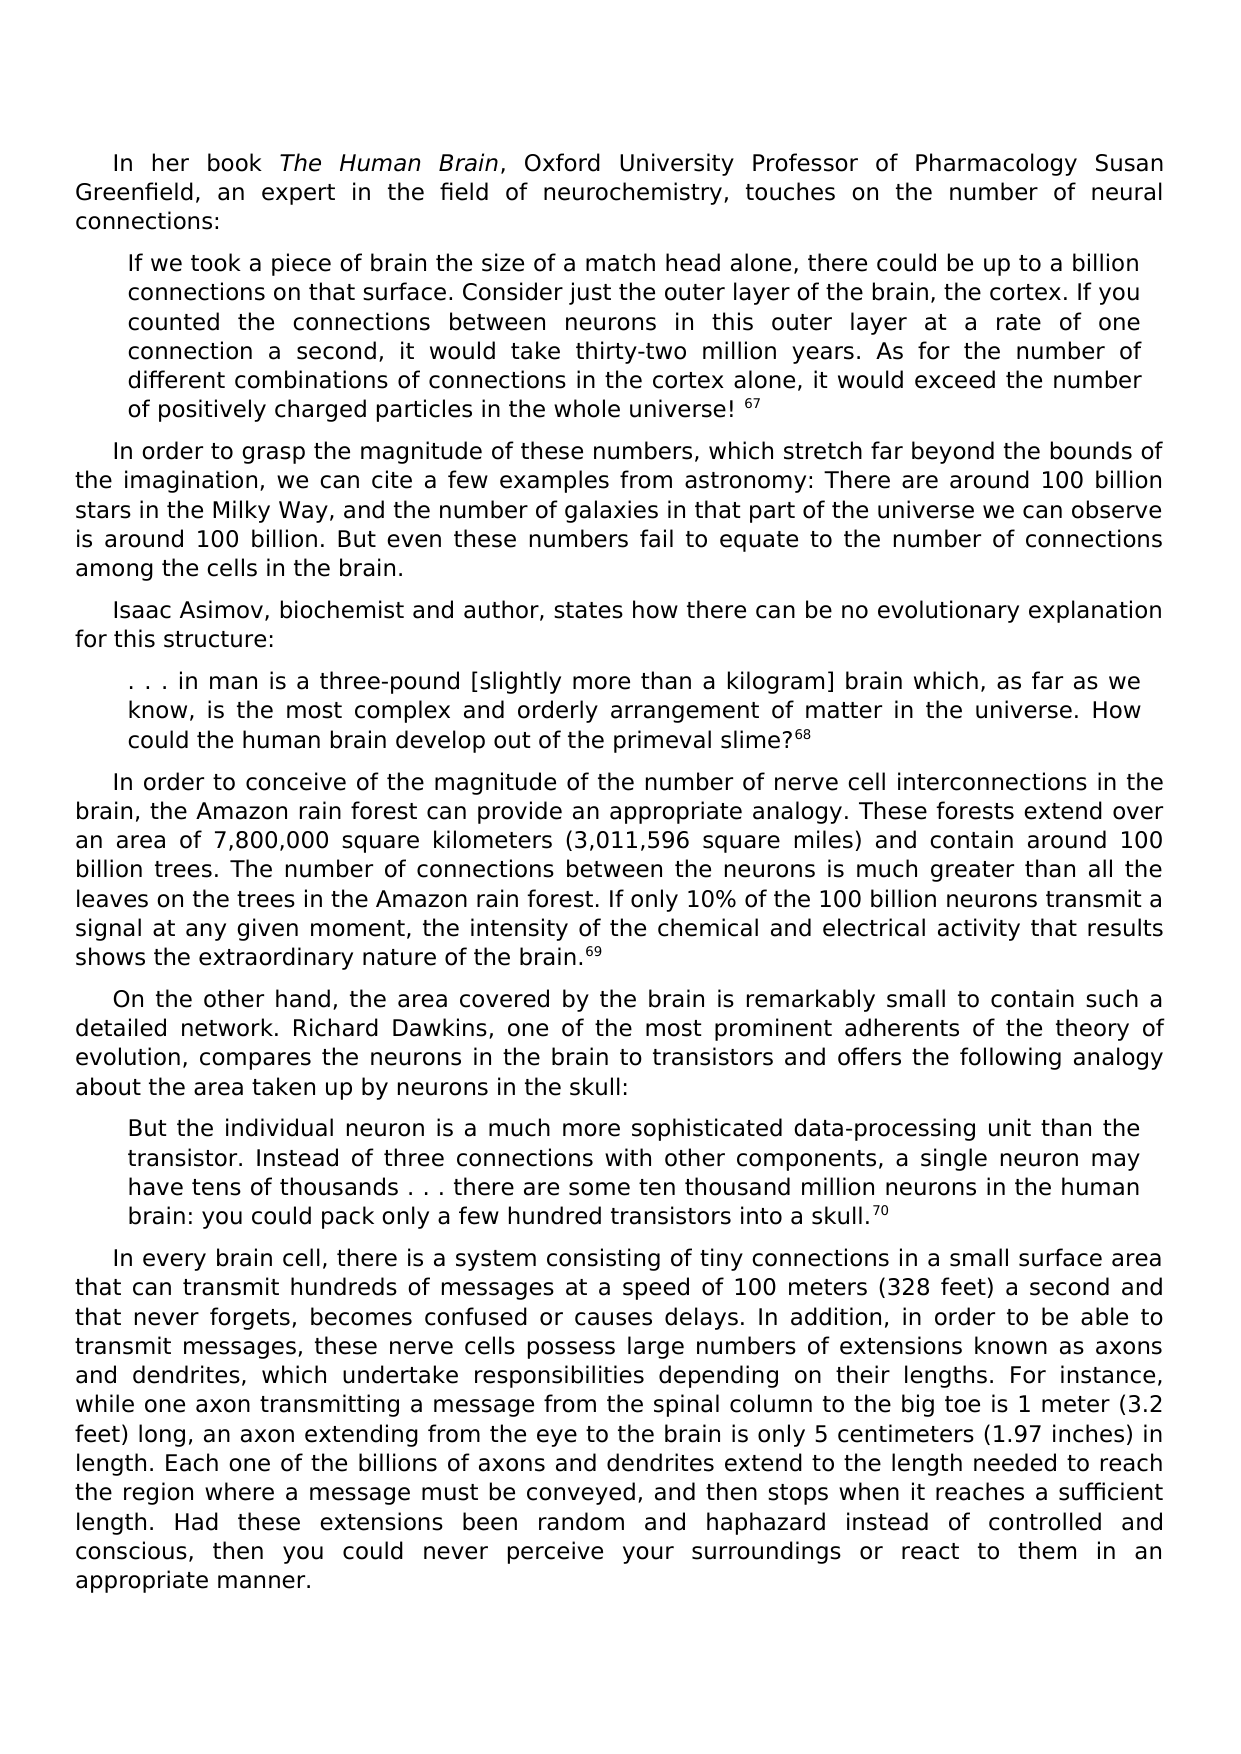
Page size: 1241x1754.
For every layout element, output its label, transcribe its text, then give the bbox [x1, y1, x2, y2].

text If we took a piece of brain the size of a match head alone, there could be up to a billion connections on that surface. Consider just the outer layer of the brain, the cortex. If you counted the connections between neurons in this outer layer at a rate of one connection a second, it would take thirty-two million years. As for the number of different combinations of connections in the cortex alone, it would exceed the number of positively charged particles in the whole universe! 67 [127, 250, 1143, 423]
text On the other hand, the area covered by the brain is remarkably small to contain such a detailed network. Richard Dawkins, one of the most prominent adherents of the theory of evolution, compares the neurons in the brain to transistors and offers the following analogy about the area taken up by neurons in the skull: [75, 986, 1165, 1101]
text Isaac Asimov, biochemist and author, states how there can be no evolutionary explanation for this structure: [75, 597, 1165, 653]
text In order to conceive of the magnitude of the number of nerve cell interconnections in the brain, the Amazon rain forest can provide an appropriate analogy. These forests extend over an area of 7,800,000 square kilometers (3,011,596 square miles) and contain around 100 billion trees. The number of connections between the neurons is much greater than all the leaves on the trees in the Amazon rain forest. If only 10% of the 100 billion neurons transmit a signal at any given moment, the intensity of the chemical and electrical activity that results shows the extraordinary nature of the brain.69 [75, 769, 1165, 971]
text But the individual neuron is a much more sophisticated data-processing unit than the transistor. Instead of three connections with other components, a single neuron may have tens of thousands . . . there are some ten thousand million neurons in the human brain: you could pack only a few hundred transistors into a skull.70 [127, 1116, 1143, 1230]
text In every brain cell, there is a system consisting of tiny connections in a small surface area that can transmit hundreds of messages at a speed of 100 meters (328 feet) a second and that never forgets, becomes confused or causes delays. In addition, in order to be able to transmit messages, these nerve cells possess large numbers of extensions known as axons and dendrites, which undertake responsibilities depending on their lengths. For instance, while one axon transmitting a message from the spinal column to the big toe is 1 meter (3.2 feet) long, an axon extending from the eye to the brain is only 5 centimeters (1.97 inches) in length. Each one of the billions of axons and dendrites extend to the length needed to reach the region where a message must be conveyed, and then stops when it reaches a sufficient length. Had these extensions been random and haphazard instead of controlled and conscious, then you could never perceive your surroundings or react to them in an appropriate manner. [75, 1245, 1165, 1594]
text In order to grasp the magnitude of these numbers, which stretch far beyond the bounds of the imagination, we can cite a few examples from astronomy: There are around 100 billion stars in the Milky Way, and the number of galaxies in that part of the universe we can observe is around 100 billion. But even these numbers fail to equate to the number of connections among the cells in the brain. [75, 438, 1165, 582]
text . . . in man is a three-pound [slightly more than a kilogram] brain which, as far as we know, is the most complex and orderly arrangement of matter in the universe. How could the human brain develop out of the primeval slime?68 [127, 668, 1143, 753]
text In her book The Human Brain, Oxford University Professor of Pharmacology Susan Greenfield, an expert in the field of neurochemistry, touches on the number of neural connections: [75, 150, 1165, 235]
